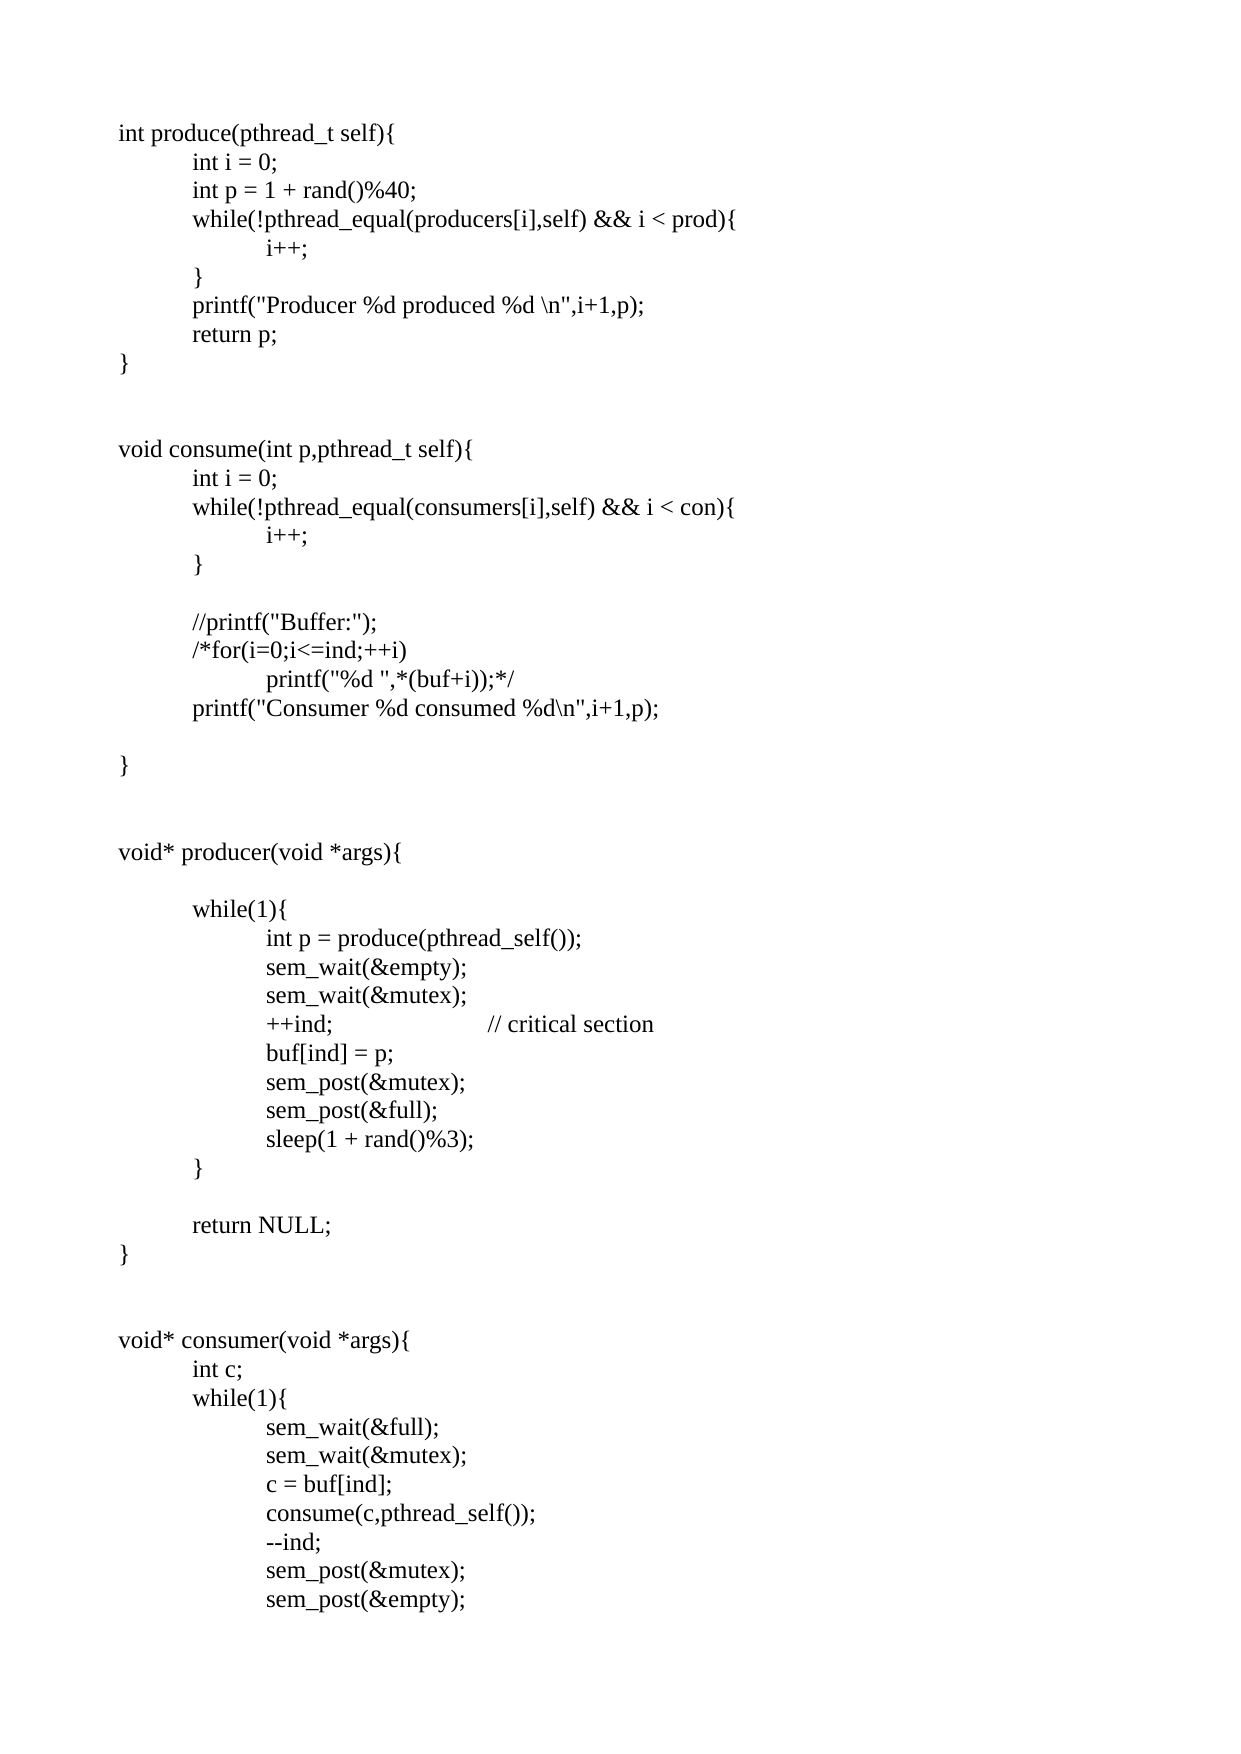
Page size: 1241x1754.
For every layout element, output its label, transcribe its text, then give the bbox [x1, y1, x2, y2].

text while(1){ [118, 1383, 1122, 1412]
text return p; [118, 319, 1122, 348]
text int p = produce(pthread_self()); [118, 923, 1122, 952]
text --ind; [118, 1527, 1122, 1556]
text sem_post(&full); [118, 1096, 1122, 1124]
text int i = 0; [118, 463, 1122, 492]
text return NULL; [118, 1211, 1122, 1239]
text sleep(1 + rand()%3); [118, 1124, 1122, 1153]
text buf[ind] = p; [118, 1038, 1122, 1067]
text printf("Consumer %d consumed %d\n",i+1,p); [118, 693, 1122, 722]
text while(1){ [118, 894, 1122, 923]
text consume(c,pthread_self()); [118, 1498, 1122, 1527]
text //printf("Buffer:"); [118, 607, 1122, 636]
text /*for(i=0;i<=ind;++i) [118, 636, 1122, 664]
text sem_wait(&full); [118, 1412, 1122, 1441]
text } [118, 1153, 1122, 1182]
text int c; [118, 1354, 1122, 1383]
text sem_wait(&mutex); [118, 981, 1122, 1009]
text sem_wait(&empty); [118, 952, 1122, 981]
text } [118, 262, 1122, 291]
text while(!pthread_equal(producers[i],self) && i < prod){ [118, 204, 1122, 233]
text } [118, 1239, 1122, 1268]
text sem_post(&mutex); [118, 1067, 1122, 1096]
text printf("Producer %d produced %d \n",i+1,p); [118, 291, 1122, 319]
text int i = 0; [118, 147, 1122, 176]
text i++; [118, 233, 1122, 262]
text while(!pthread_equal(consumers[i],self) && i < con){ [118, 492, 1122, 521]
text void* consumer(void *args){ [118, 1326, 1122, 1354]
text } [118, 751, 1122, 779]
text int p = 1 + rand()%40; [118, 176, 1122, 204]
text c = buf[ind]; [118, 1469, 1122, 1498]
text void consume(int p,pthread_t self){ [118, 434, 1122, 463]
text int produce(pthread_t self){ [118, 118, 1122, 147]
text printf("%d ",*(buf+i));*/ [118, 664, 1122, 693]
text ++ind; // critical section [118, 1009, 1122, 1038]
text sem_post(&mutex); [118, 1556, 1122, 1584]
text } [118, 549, 1122, 578]
text void* producer(void *args){ [118, 837, 1122, 866]
text i++; [118, 521, 1122, 549]
text sem_wait(&mutex); [118, 1441, 1122, 1469]
text } [118, 348, 1122, 377]
text sem_post(&empty); [118, 1584, 1122, 1613]
